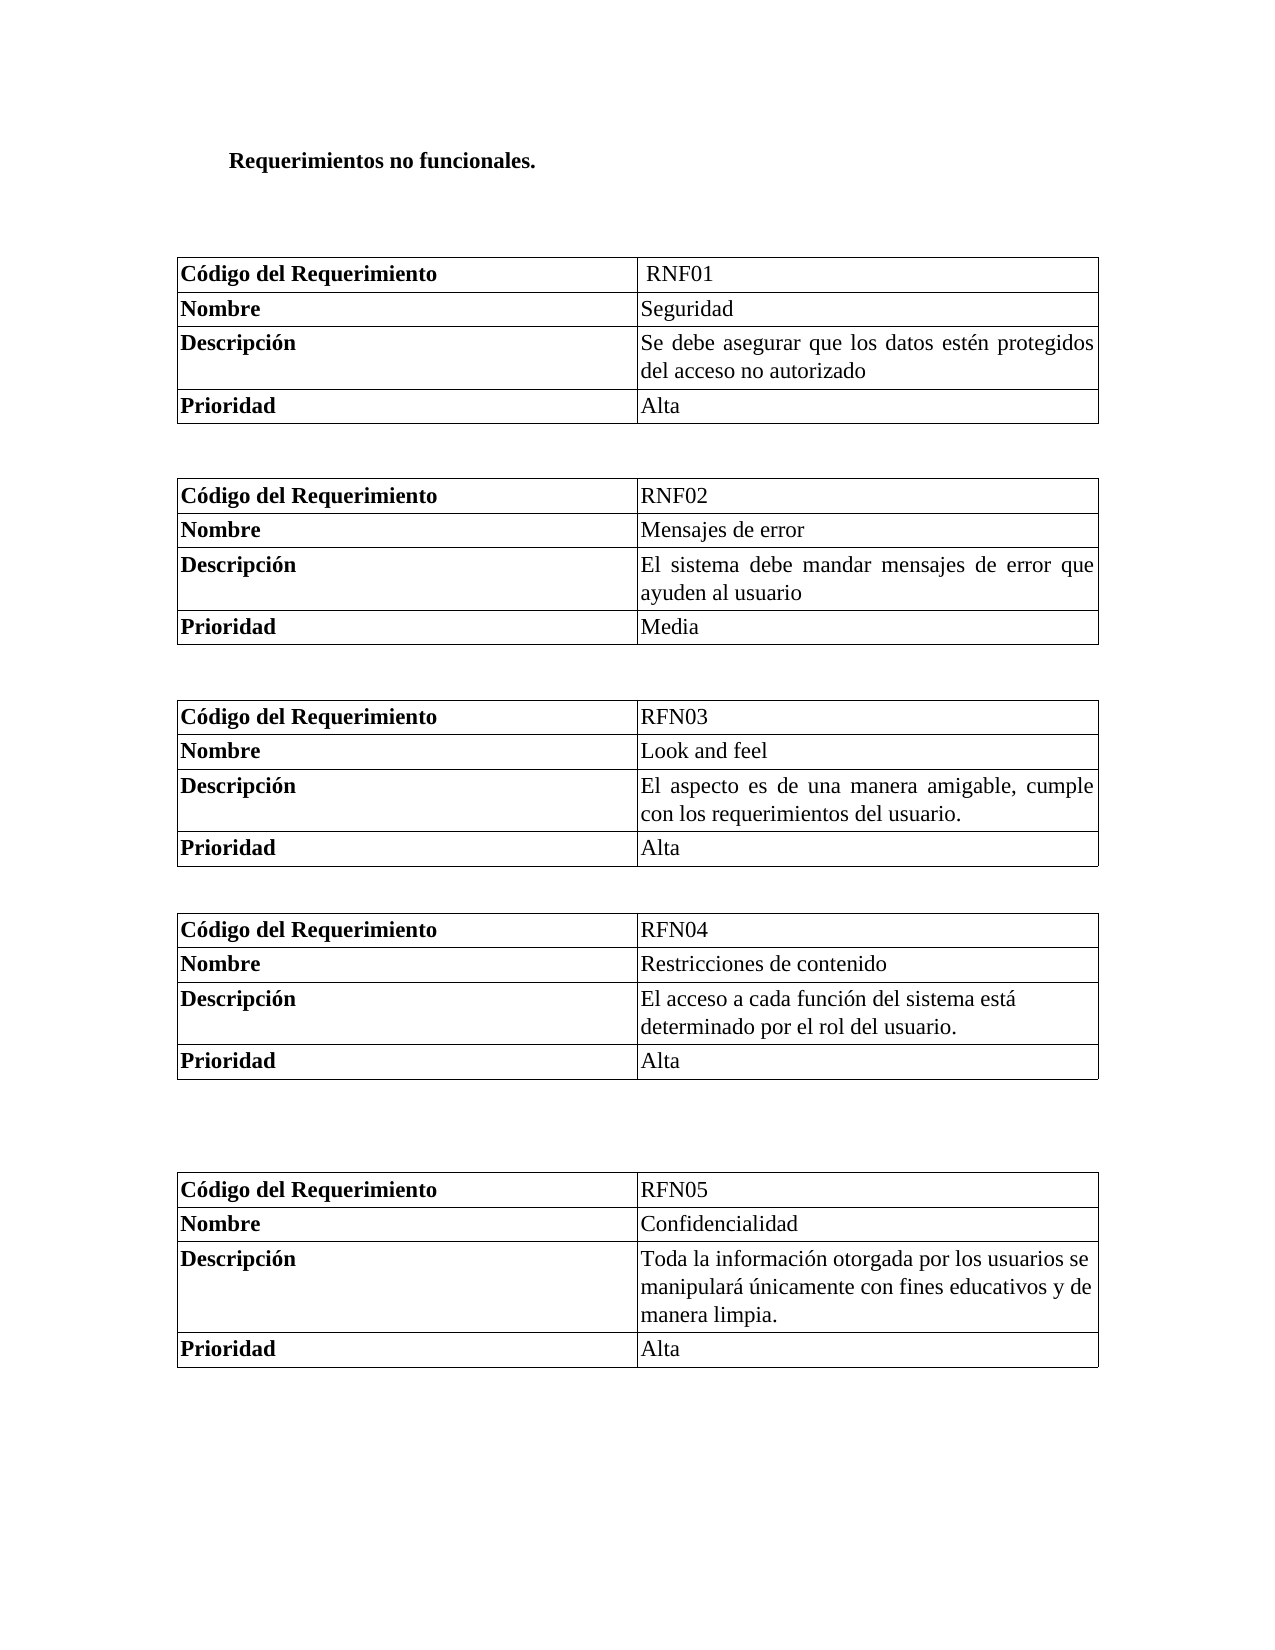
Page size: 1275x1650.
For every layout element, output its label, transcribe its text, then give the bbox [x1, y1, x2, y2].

table_cell Nombre [178, 735, 637, 768]
table_header RNF02 [638, 479, 1098, 513]
table_cell Alta [638, 832, 1098, 866]
text Requerimientos no funcionales. [228, 148, 1098, 174]
table_cell Nombre [178, 514, 637, 547]
table_cell Alta [638, 1333, 1098, 1366]
table_header Código del Requerimiento [178, 701, 637, 734]
table_cell Prioridad [178, 611, 637, 644]
table_header RFN04 [638, 914, 1098, 947]
table_cell Se debe asegurar que los datos estén protegidos del acceso no autorizado [638, 327, 1098, 388]
table_cell Seguridad [638, 293, 1098, 326]
table_cell El sistema debe mandar mensajes de error que ayuden al usuario [638, 548, 1098, 610]
table_cell Alta [638, 390, 1098, 423]
table_cell Look and feel [638, 735, 1098, 768]
table_cell Descripción [178, 983, 637, 1044]
table_header Código del Requerimiento [178, 914, 637, 947]
table_cell Media [638, 611, 1098, 644]
table_header Código del Requerimiento [178, 1173, 637, 1207]
table_header Código del Requerimiento [178, 479, 637, 513]
table_header RFN03 [638, 701, 1098, 734]
table_cell Prioridad [178, 832, 637, 866]
table_cell Descripción [178, 548, 637, 610]
table_cell Nombre [178, 948, 637, 982]
table_cell Descripción [178, 770, 637, 831]
table_header RNF01 [638, 258, 1098, 291]
table_cell Descripción [178, 1242, 637, 1332]
table_cell Toda la información otorgada por los usuarios se manipulará únicamente con fines educativos y de manera limpia. [638, 1242, 1098, 1332]
table_cell Nombre [178, 1208, 637, 1241]
table_cell El aspecto es de una manera amigable, cumple con los requerimientos del usuario. [638, 770, 1098, 831]
table_cell El acceso a cada función del sistema está determinado por el rol del usuario. [638, 983, 1098, 1044]
table_cell Confidencialidad [638, 1208, 1098, 1241]
table_cell Restricciones de contenido [638, 948, 1098, 982]
table_cell Prioridad [178, 1333, 637, 1366]
table_header Código del Requerimiento [178, 258, 637, 291]
table_cell Nombre [178, 293, 637, 326]
table_cell Prioridad [178, 390, 637, 423]
table_cell Descripción [178, 327, 637, 388]
table_cell Mensajes de error [638, 514, 1098, 547]
table_cell Prioridad [178, 1045, 637, 1079]
table_cell Alta [638, 1045, 1098, 1079]
table_header RFN05 [638, 1173, 1098, 1207]
